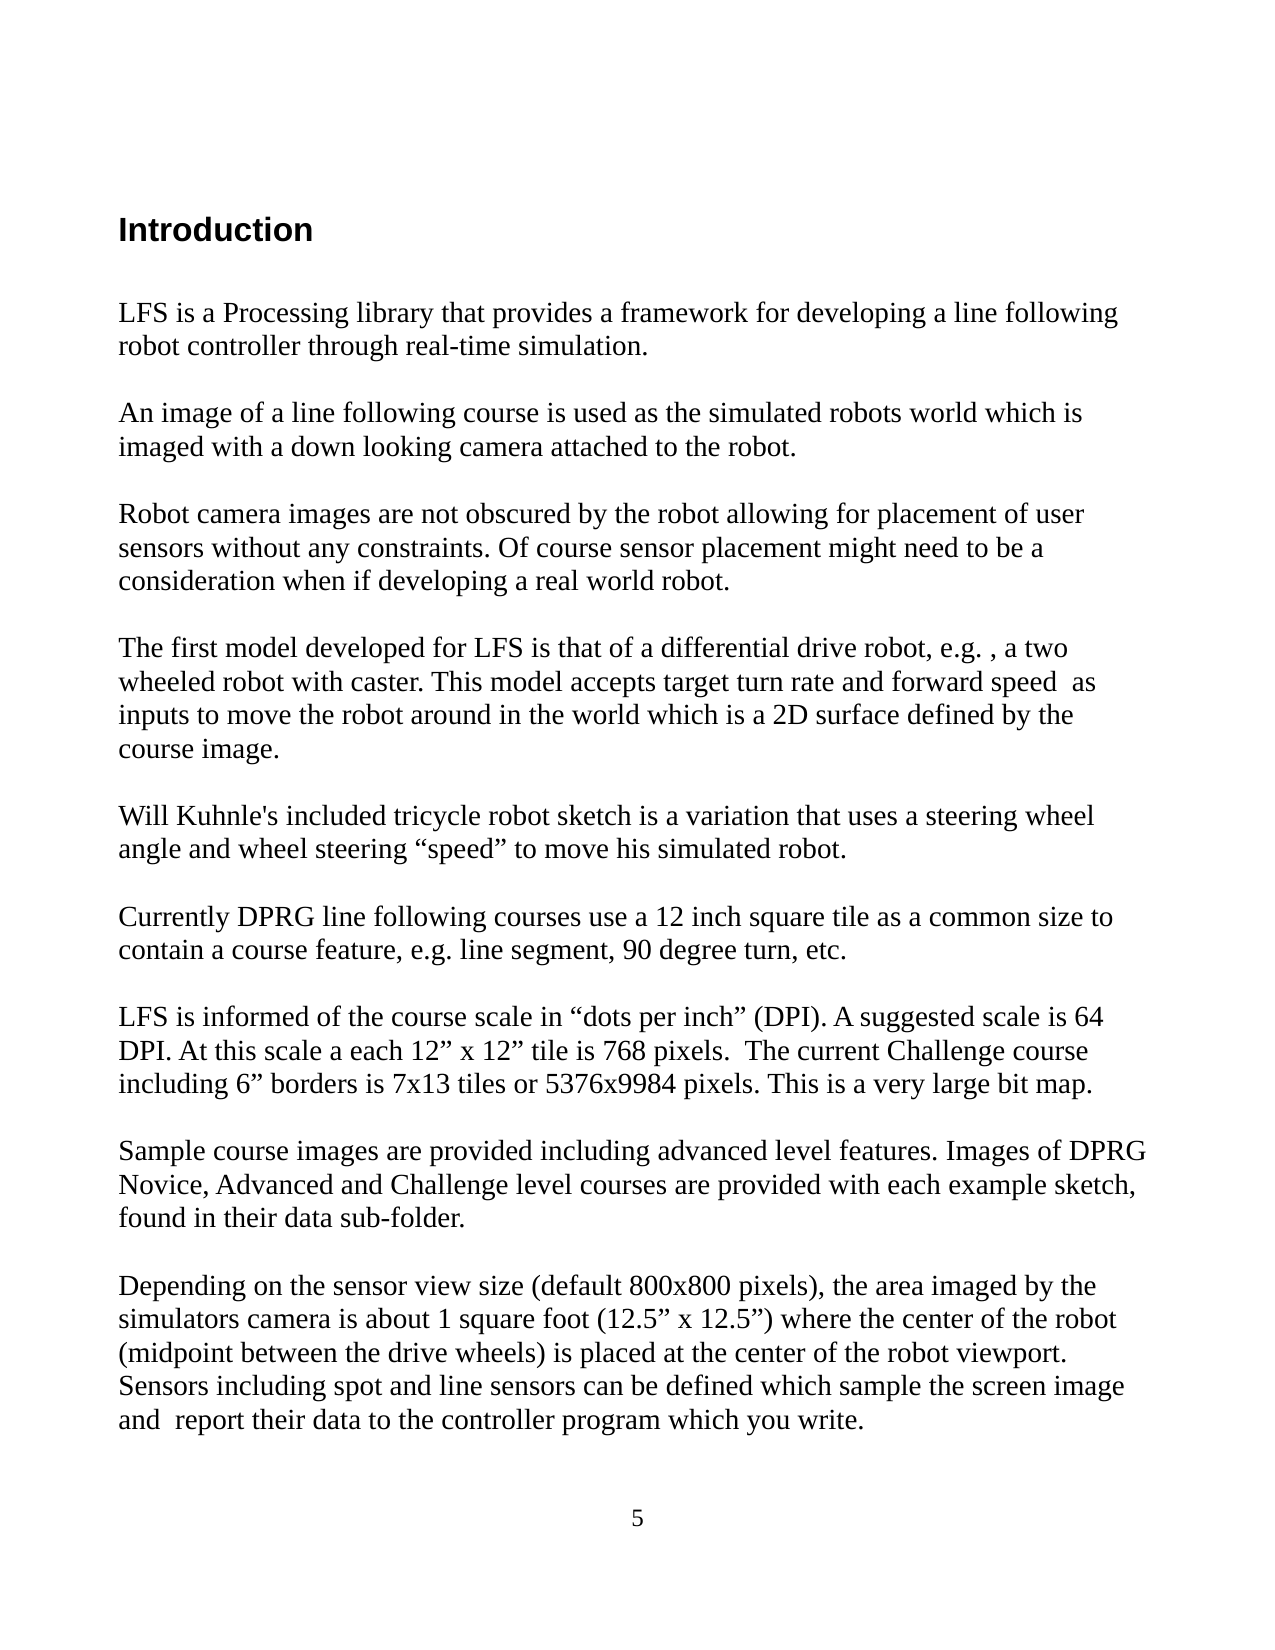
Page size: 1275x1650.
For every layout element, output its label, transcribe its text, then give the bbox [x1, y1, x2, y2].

text Sample course images are provided including advanced level features. Images of DPRG Novice, Advanced and Challenge level courses are provided with each example sketch, found in their data sub-folder. [118, 1133, 1157, 1234]
text Will Kuhnle's included tricycle robot sketch is a variation that uses a steering wheel angle and wheel steering “speed” to move his simulated robot. [118, 798, 1157, 865]
subtitle Introduction [118, 210, 1157, 249]
text LFS is informed of the course scale in “dots per inch” (DPI). A suggested scale is 64 DPI. At this scale a each 12” x 12” tile is 768 pixels. The current Challenge course including 6” borders is 7x13 tiles or 5376x9984 pixels. This is a very large bit map. [118, 999, 1157, 1100]
text LFS is a Processing library that provides a framework for developing a line following robot controller through real-time simulation. [118, 295, 1157, 362]
text Depending on the sensor view size (default 800x800 pixels), the area imaged by the simulators camera is about 1 square foot (12.5” x 12.5”) where the center of the robot (midpoint between the drive wheels) is placed at the center of the robot viewport. Sensors including spot and line sensors can be defined which sample the screen image and report their data to the controller program which you write. [118, 1268, 1157, 1435]
text Currently DPRG line following courses use a 12 inch square tile as a common size to contain a course feature, e.g. line segment, 90 degree turn, etc. [118, 899, 1157, 966]
text An image of a line following course is used as the simulated robots world which is imaged with a down looking camera attached to the robot. [118, 396, 1157, 463]
text Robot camera images are not obscured by the robot allowing for placement of user sensors without any constraints. Of course sensor placement might need to be a consideration when if developing a real world robot. [118, 496, 1157, 597]
text The first model developed for LFS is that of a differential drive robot, e.g. , a two wheeled robot with caster. This model accepts target turn rate and forward speed as inputs to move the robot around in the world which is a 2D surface defined by the course image. [118, 630, 1157, 764]
